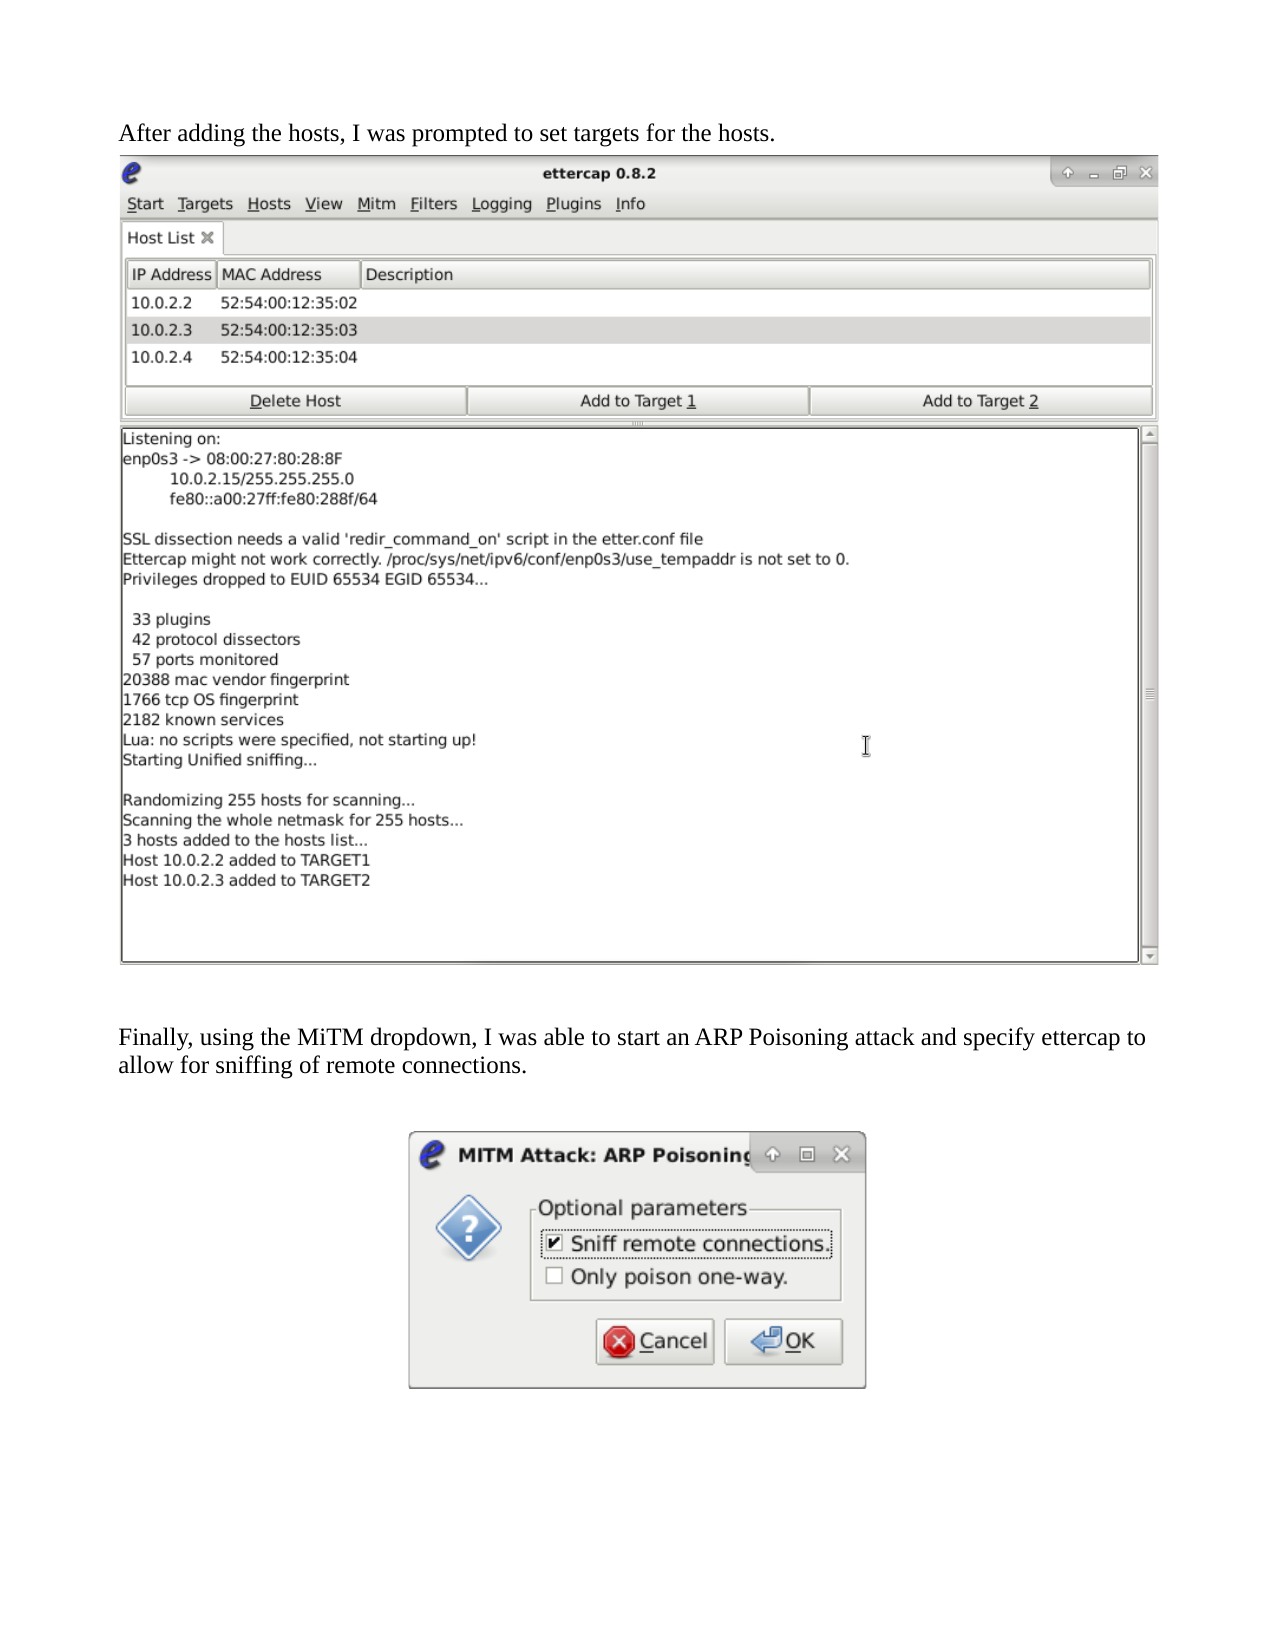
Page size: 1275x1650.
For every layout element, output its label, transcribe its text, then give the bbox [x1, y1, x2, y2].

text After adding the hosts, I was prompted to set targets for the hosts. [118, 118, 1157, 147]
picture [408, 1131, 867, 1389]
text Finally, using the MiTM dropdown, I was able to start an ARP Poisoning attack and specify ettercap to allow for sniffing of remote connections. [118, 1022, 1157, 1079]
picture [119, 155, 1159, 965]
